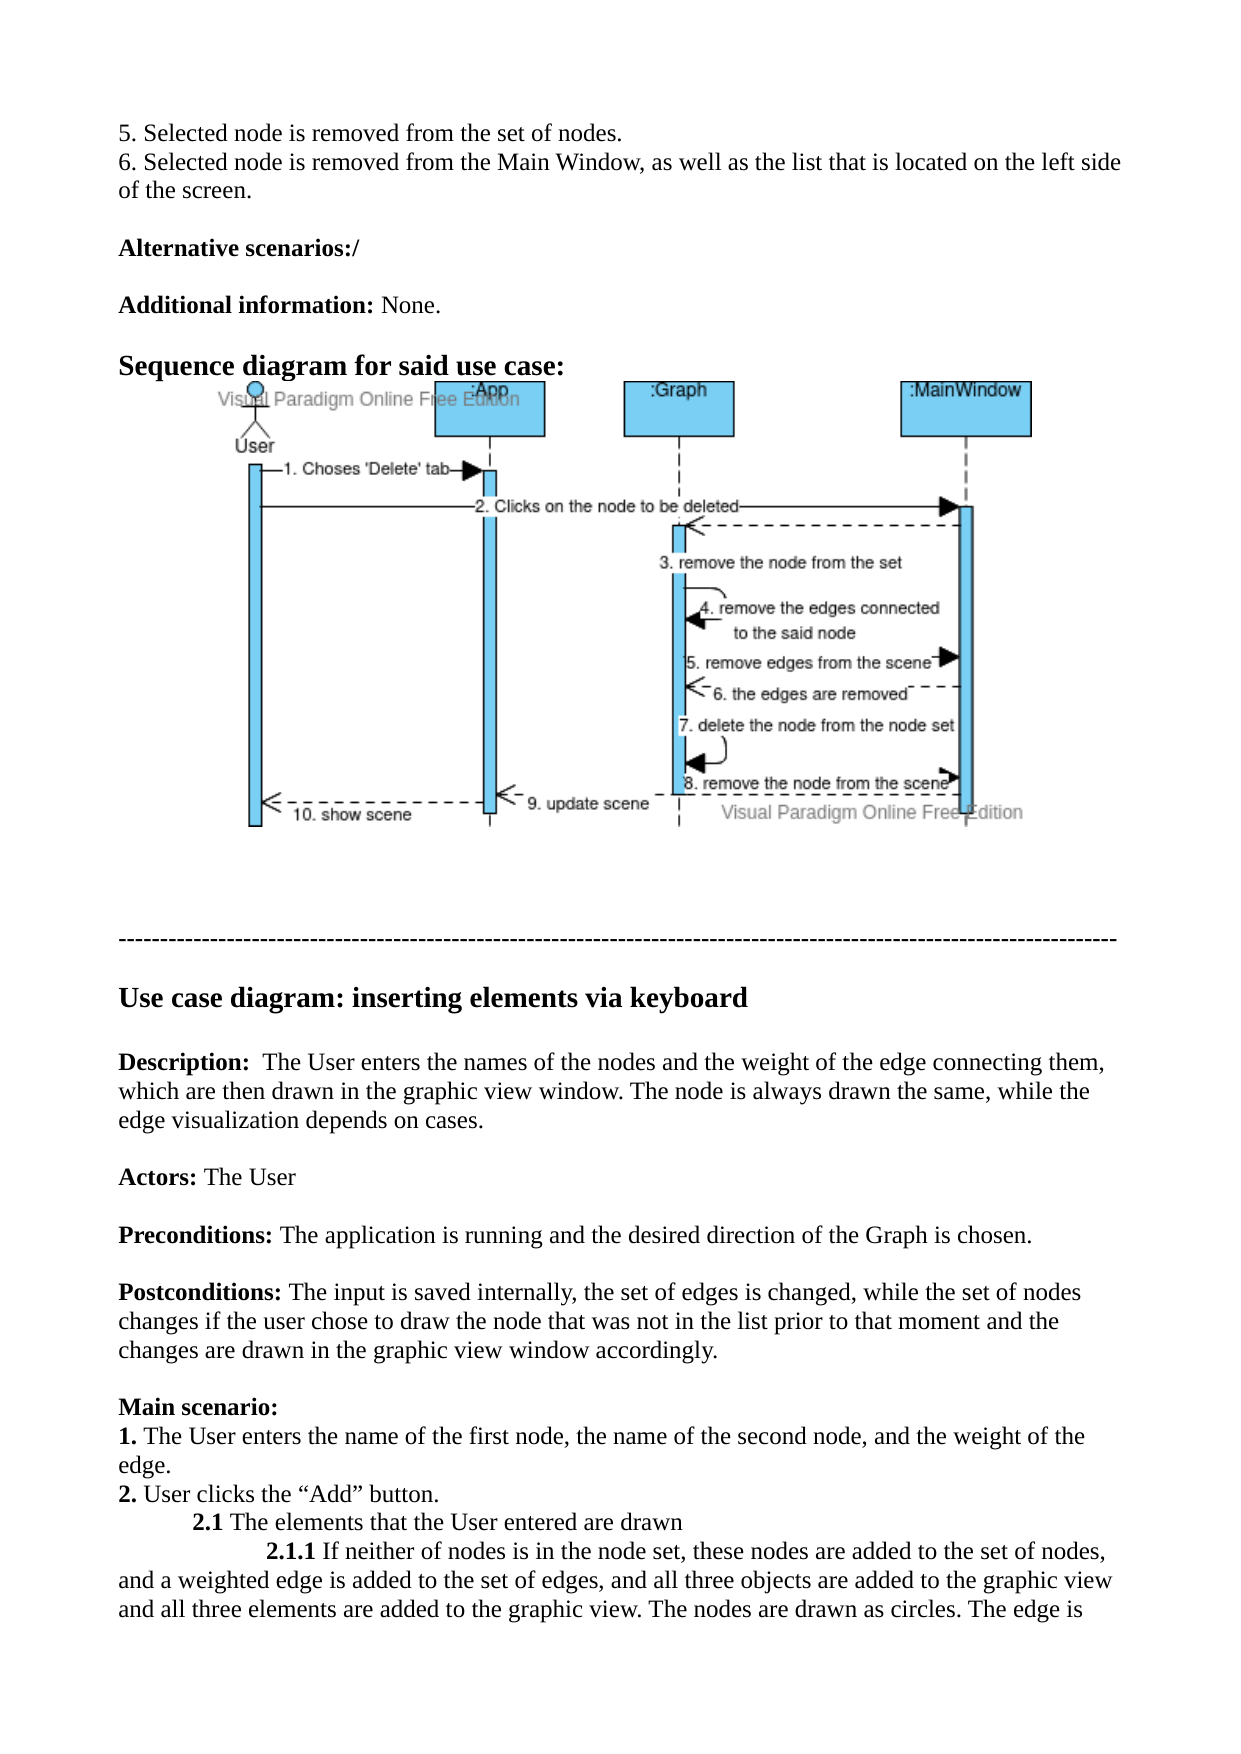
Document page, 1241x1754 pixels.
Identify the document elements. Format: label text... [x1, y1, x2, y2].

text Use case diagram: inserting elements via keyboard [118, 980, 1122, 1014]
text ------------------------------------------------------------------------------------------------------------------------ [118, 923, 1122, 952]
text Main scenario: [118, 1392, 1122, 1421]
text Alternative scenarios:/ [118, 204, 1122, 262]
text 2. User clicks the “Add” button. [118, 1479, 1122, 1507]
text 2.1 The elements that the User entered are drawn [118, 1507, 1122, 1536]
text 2.1.1 If neither of nodes is in the node set, these nodes are added to the set of nodes, and a weighted edge is added to the set of edges, and all three objects are added to the graphic view and all three elements are added to the graphic view. The nodes are drawn as circles. The edge is [118, 1536, 1122, 1622]
picture [208, 381, 1032, 827]
text Postconditions: The input is saved internally, the set of edges is changed, while the set of nodes changes if the user chose to draw the node that was not in the list prior to that moment and the changes are drawn in the graphic view window accordingly. [118, 1277, 1122, 1364]
text Actors: The User [118, 1162, 1122, 1191]
text Sequence diagram for said use case: [118, 348, 1122, 382]
text 6. Selected node is removed from the Main Window, as well as the list that is located on the left side of the screen. [118, 147, 1122, 204]
text Description: The User enters the names of the nodes and the weight of the edge connecting them, which are then drawn in the graphic view window. The node is always drawn the same, while the edge visualization depends on cases. [118, 1047, 1122, 1134]
text 1. The User enters the name of the first node, the name of the second node, and the weight of the edge. [118, 1421, 1122, 1479]
text Additional information: None. [118, 262, 1122, 319]
text 5. Selected node is removed from the set of nodes. [118, 118, 1122, 147]
text Preconditions: The application is running and the desired direction of the Graph is chosen. [118, 1220, 1122, 1249]
